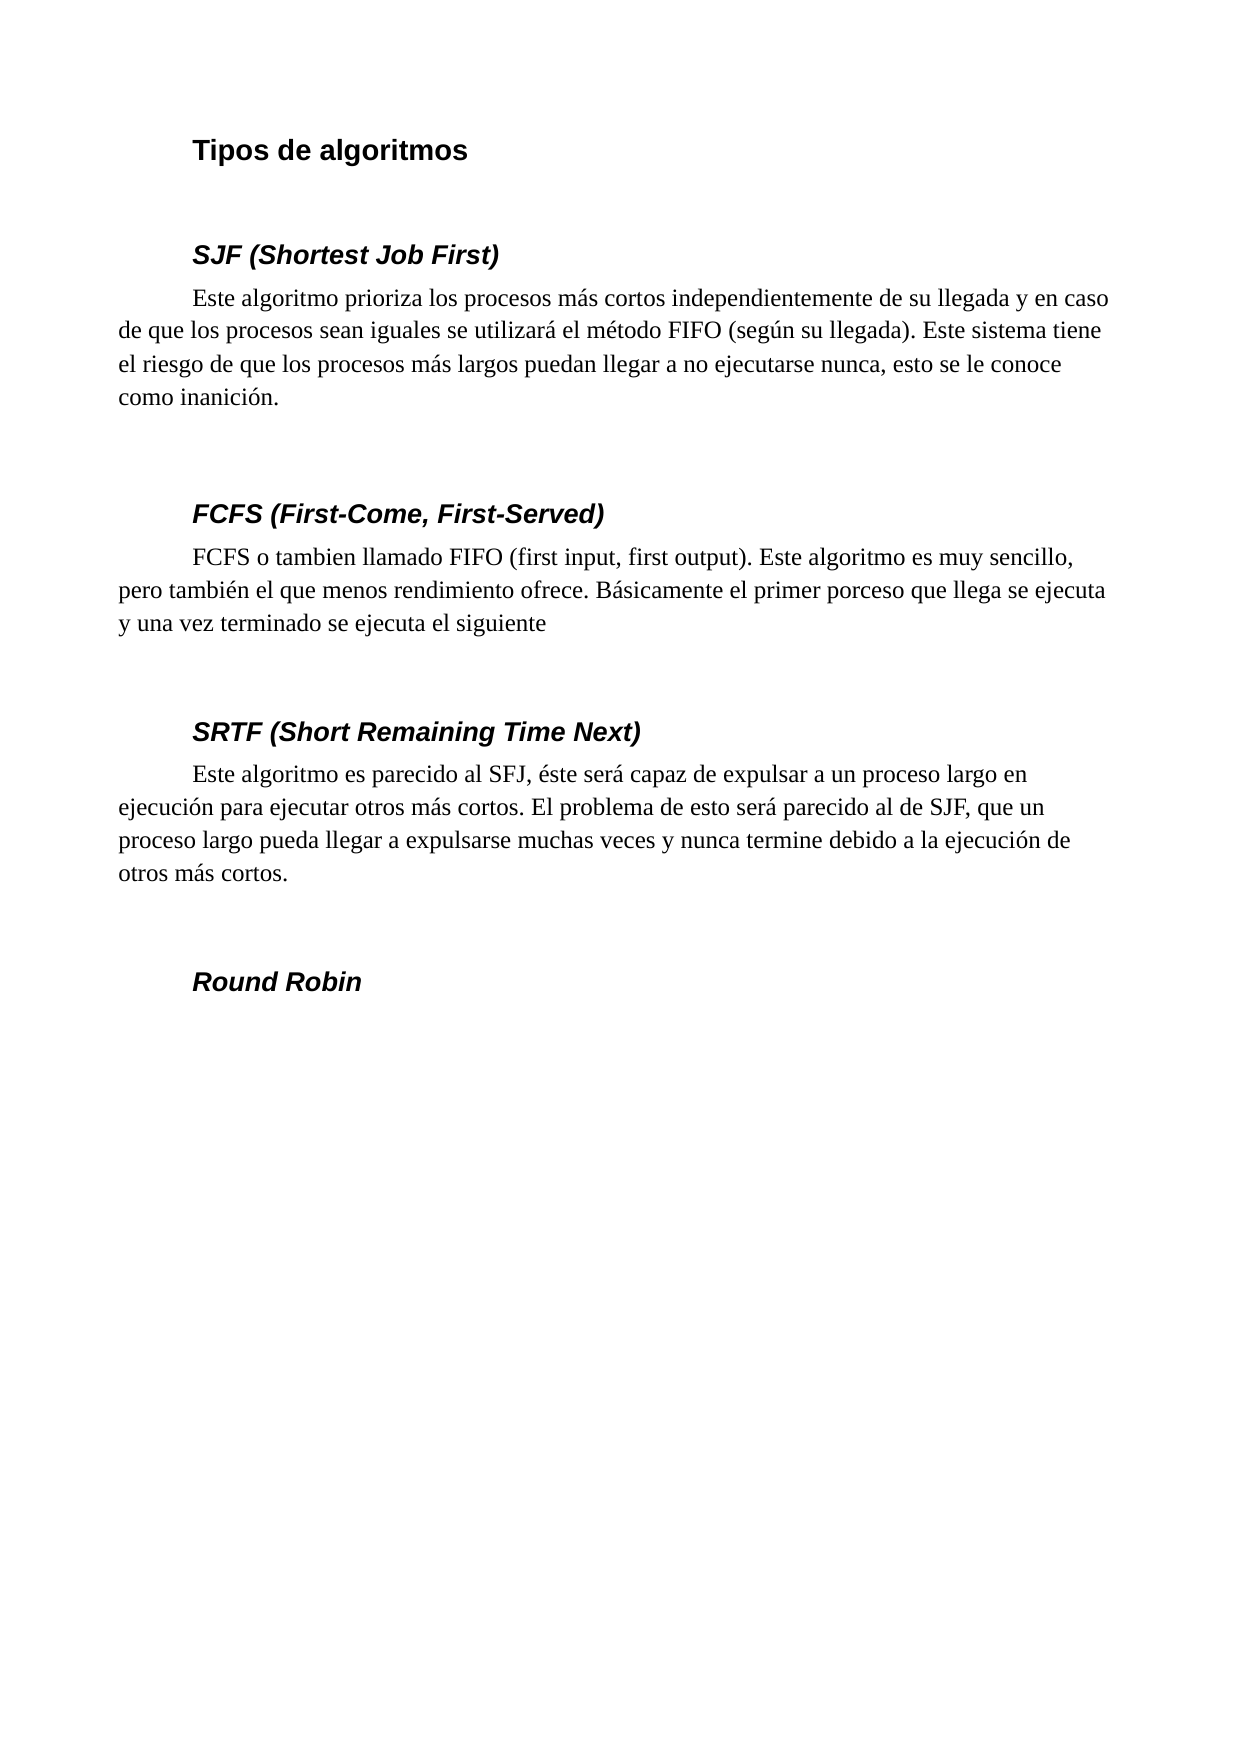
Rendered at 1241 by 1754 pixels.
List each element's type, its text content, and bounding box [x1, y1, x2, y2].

text Este algoritmo es parecido al SFJ, éste será capaz de expulsar a un proceso largo en ejecución para ejecutar otros más cortos. El problema de esto será parecido al de SJF, que un proceso largo pueda llegar a expulsarse muchas veces y nunca termine debido a la ejecución de otros más cortos. [118, 759, 1122, 887]
subtitle Round Robin [118, 966, 1122, 997]
subtitle SJF (Shortest Job First) [118, 239, 1122, 270]
text Este algoritmo prioriza los procesos más cortos independientemente de su llegada y en caso de que los procesos sean iguales se utilizará el método FIFO (según su llegada). Este sistema tiene el riesgo de que los procesos más largos puedan llegar a no ejecutarse nunca, esto se le conoce como inanición. [118, 283, 1122, 410]
subtitle SRTF (Short Remaining Time Next) [118, 716, 1122, 747]
subtitle Tipos de algoritmos [118, 133, 1122, 166]
text FCFS o tambien llamado FIFO (first input, first output). Este algoritmo es muy sencillo, pero también el que menos rendimiento ofrece. Básicamente el primer porceso que llega se ejecuta y una vez terminado se ejecuta el siguiente [118, 542, 1122, 637]
subtitle FCFS (First-Come, First-Served) [118, 498, 1122, 529]
